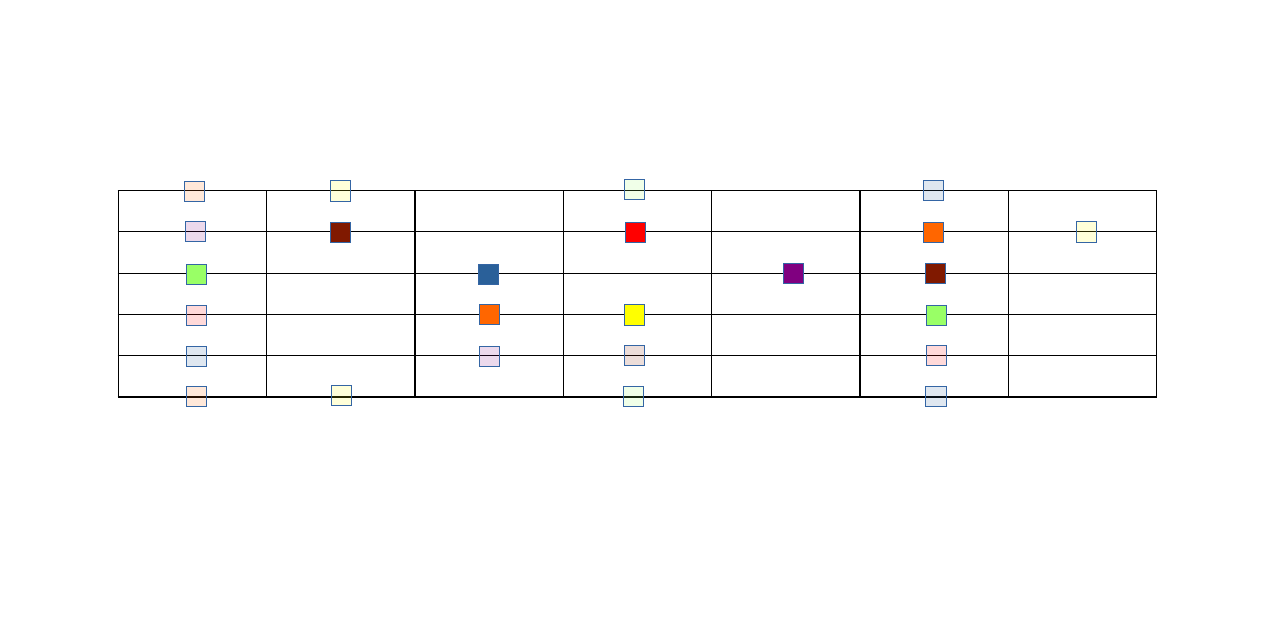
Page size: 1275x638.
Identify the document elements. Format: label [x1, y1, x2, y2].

table_cell [267, 232, 414, 273]
table_cell [712, 274, 859, 314]
table_header [712, 191, 859, 231]
table_cell [119, 232, 266, 273]
table_cell [267, 315, 414, 355]
table_cell [861, 232, 1008, 273]
table_header [564, 191, 711, 231]
table_cell [1009, 356, 1156, 396]
table_cell [1009, 232, 1156, 273]
table_cell [712, 356, 859, 396]
table_header [861, 191, 1008, 231]
table_cell [267, 356, 414, 396]
table_cell [416, 232, 563, 273]
table_cell [564, 356, 711, 396]
table_cell [119, 356, 266, 396]
table_header [416, 191, 563, 231]
table_header [1009, 191, 1156, 231]
table_header [267, 191, 414, 231]
table_cell [119, 274, 266, 314]
table_cell [861, 274, 1008, 314]
table_cell [564, 315, 711, 355]
table_cell [119, 315, 266, 355]
table_cell [416, 356, 563, 396]
table_cell [564, 274, 711, 314]
table_header [119, 191, 266, 231]
table_cell [861, 315, 1008, 355]
table_cell [564, 232, 711, 273]
table_cell [712, 232, 859, 273]
table_cell [861, 356, 1008, 396]
table_cell [1009, 274, 1156, 314]
table_cell [267, 274, 414, 314]
table_cell [416, 274, 563, 314]
table_cell [416, 315, 563, 355]
table_cell [1009, 315, 1156, 355]
table_cell [712, 315, 859, 355]
